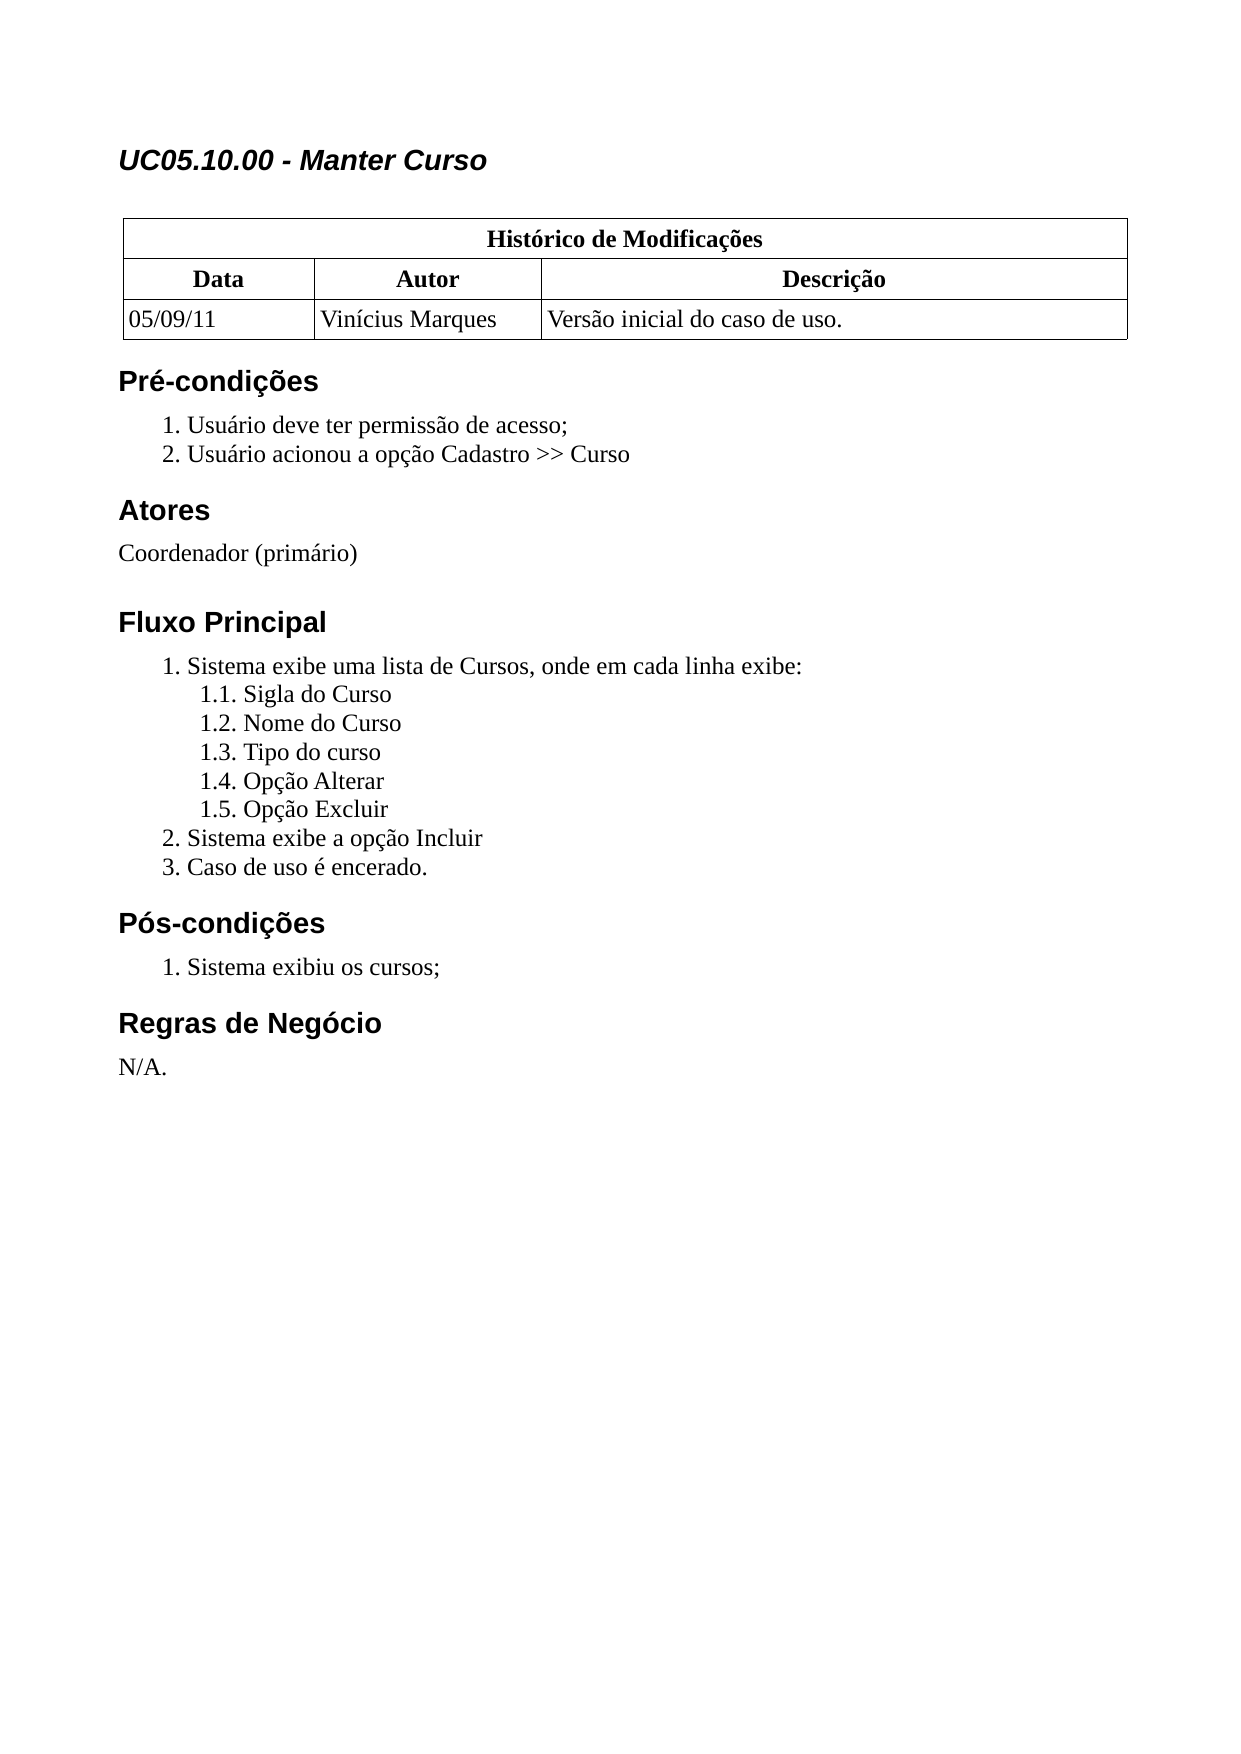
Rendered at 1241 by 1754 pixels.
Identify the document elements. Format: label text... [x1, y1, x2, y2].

list Sistema exibe a opção Incluir [156, 823, 1122, 852]
subtitle UC05.10.00 - Manter Curso [118, 143, 1122, 177]
subtitle Regras de Negócio [118, 1006, 1122, 1039]
list Sistema exibe uma lista de Cursos, onde em cada linha exibe: [156, 651, 1122, 679]
list Nome do Curso [193, 708, 1122, 737]
table_cell Descrição [542, 259, 1127, 298]
text N/A. [118, 1052, 1122, 1080]
table_cell Vinícius Marques [315, 300, 541, 339]
list Usuário deve ter permissão de acesso; [156, 410, 1122, 439]
subtitle Pós-condições [118, 906, 1122, 939]
subtitle Pré-condições [118, 364, 1122, 397]
list Opção Alterar [193, 766, 1122, 794]
list Caso de uso é encerado. [156, 852, 1122, 881]
list Sistema exibiu os cursos; [156, 952, 1122, 981]
list Sigla do Curso [193, 679, 1122, 708]
table_cell Versão inicial do caso de uso. [542, 300, 1127, 339]
table_header Histórico de Modificações [124, 219, 1127, 258]
subtitle Atores [118, 492, 1122, 526]
list Usuário acionou a opção Cadastro >> Curso [156, 439, 1122, 467]
table_cell Data [124, 259, 314, 298]
list Tipo do curso [193, 737, 1122, 766]
table_cell 05/09/11 [124, 300, 314, 339]
subtitle Fluxo Principal [118, 605, 1122, 638]
table_cell Autor [315, 259, 541, 298]
list Opção Excluir [193, 794, 1122, 823]
text Coordenador (primário) [118, 538, 1122, 567]
